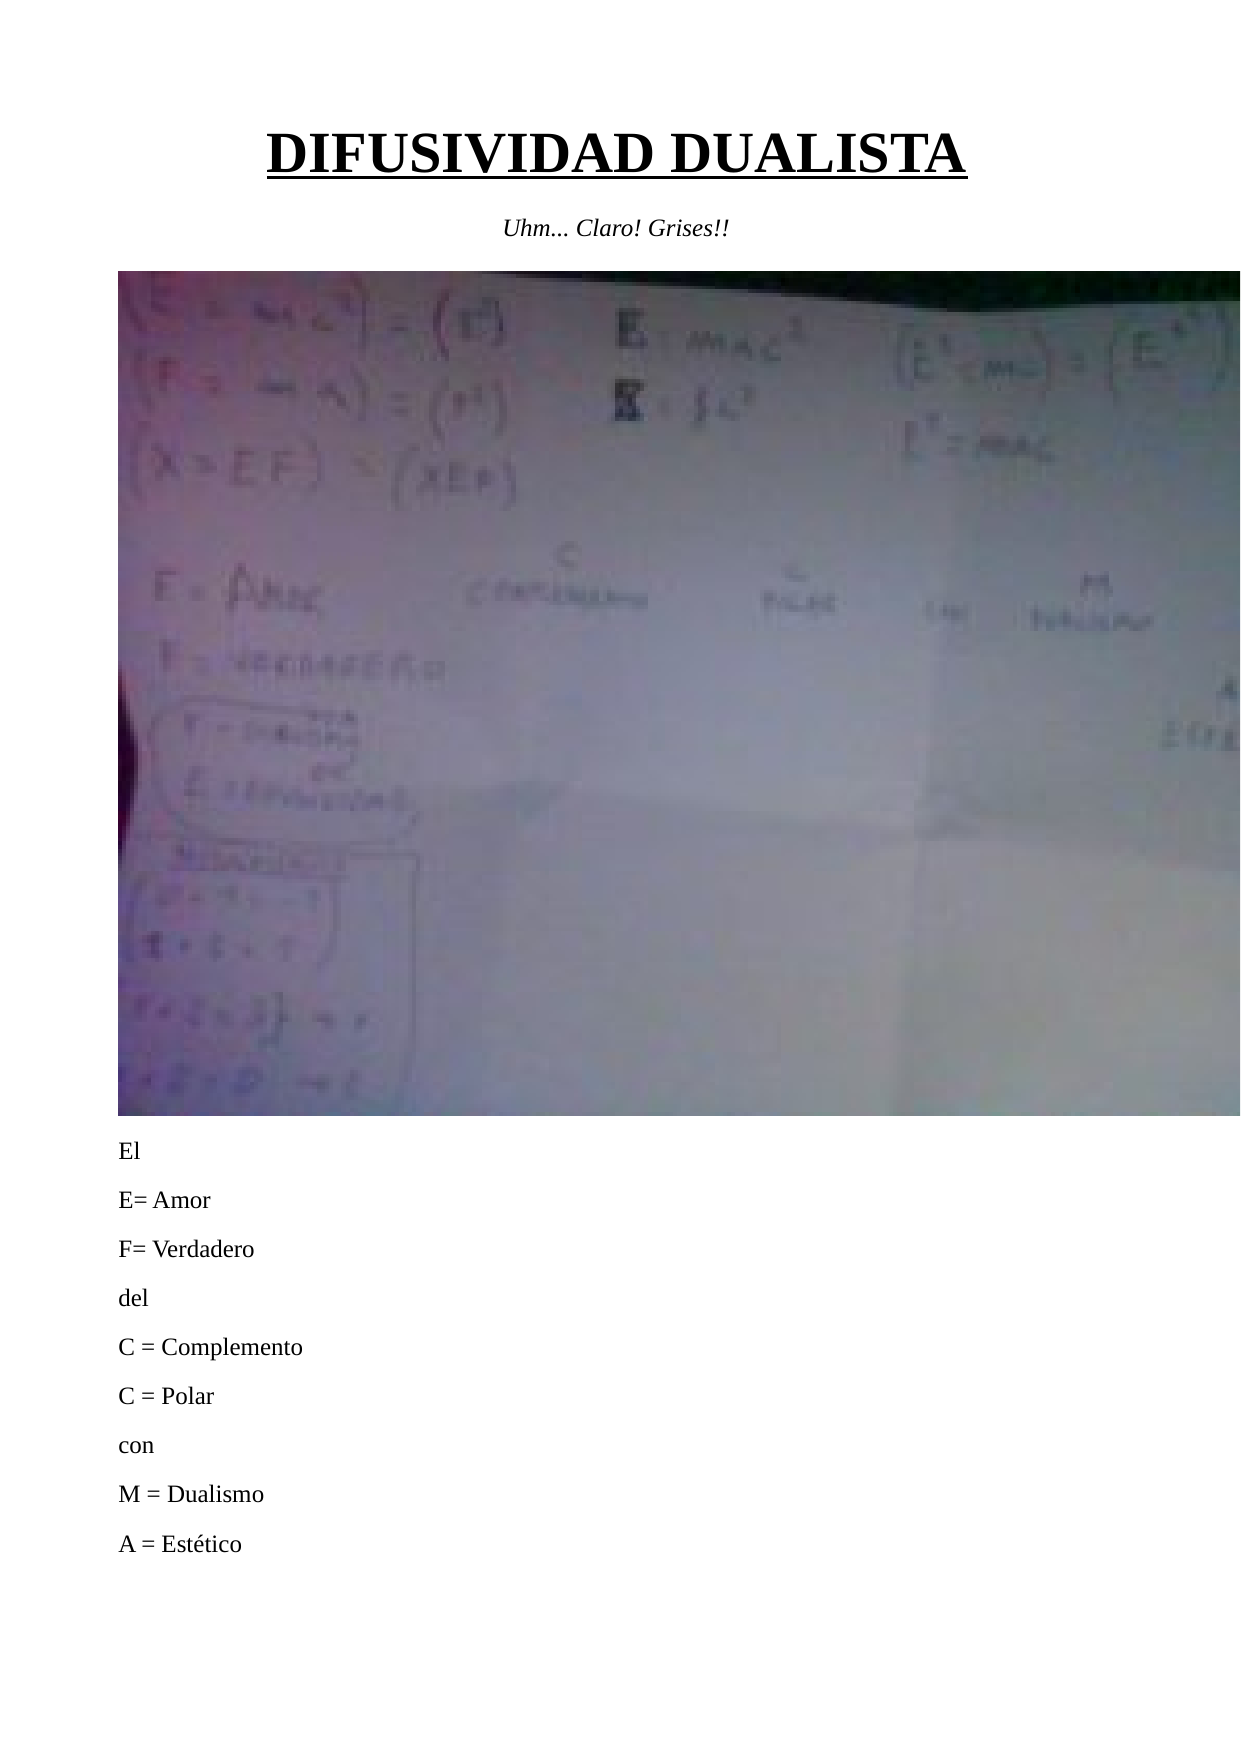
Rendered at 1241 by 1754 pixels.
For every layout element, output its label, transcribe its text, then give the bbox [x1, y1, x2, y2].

text con [118, 1431, 1122, 1459]
text F= Verdadero [118, 1234, 1122, 1263]
text Uhm... Claro! Grises!! [177, 213, 1063, 242]
text El [118, 1136, 1122, 1165]
text C = Polar [118, 1381, 1122, 1410]
text DIFUSIVIDAD DUALISTA [118, 118, 1122, 185]
text del [118, 1283, 1122, 1312]
text M = Dualismo [118, 1479, 1122, 1508]
text E= Amor [118, 1185, 1122, 1214]
picture [118, 271, 1241, 1116]
text C = Complemento [118, 1332, 1122, 1361]
text A = Estético [118, 1529, 1122, 1557]
